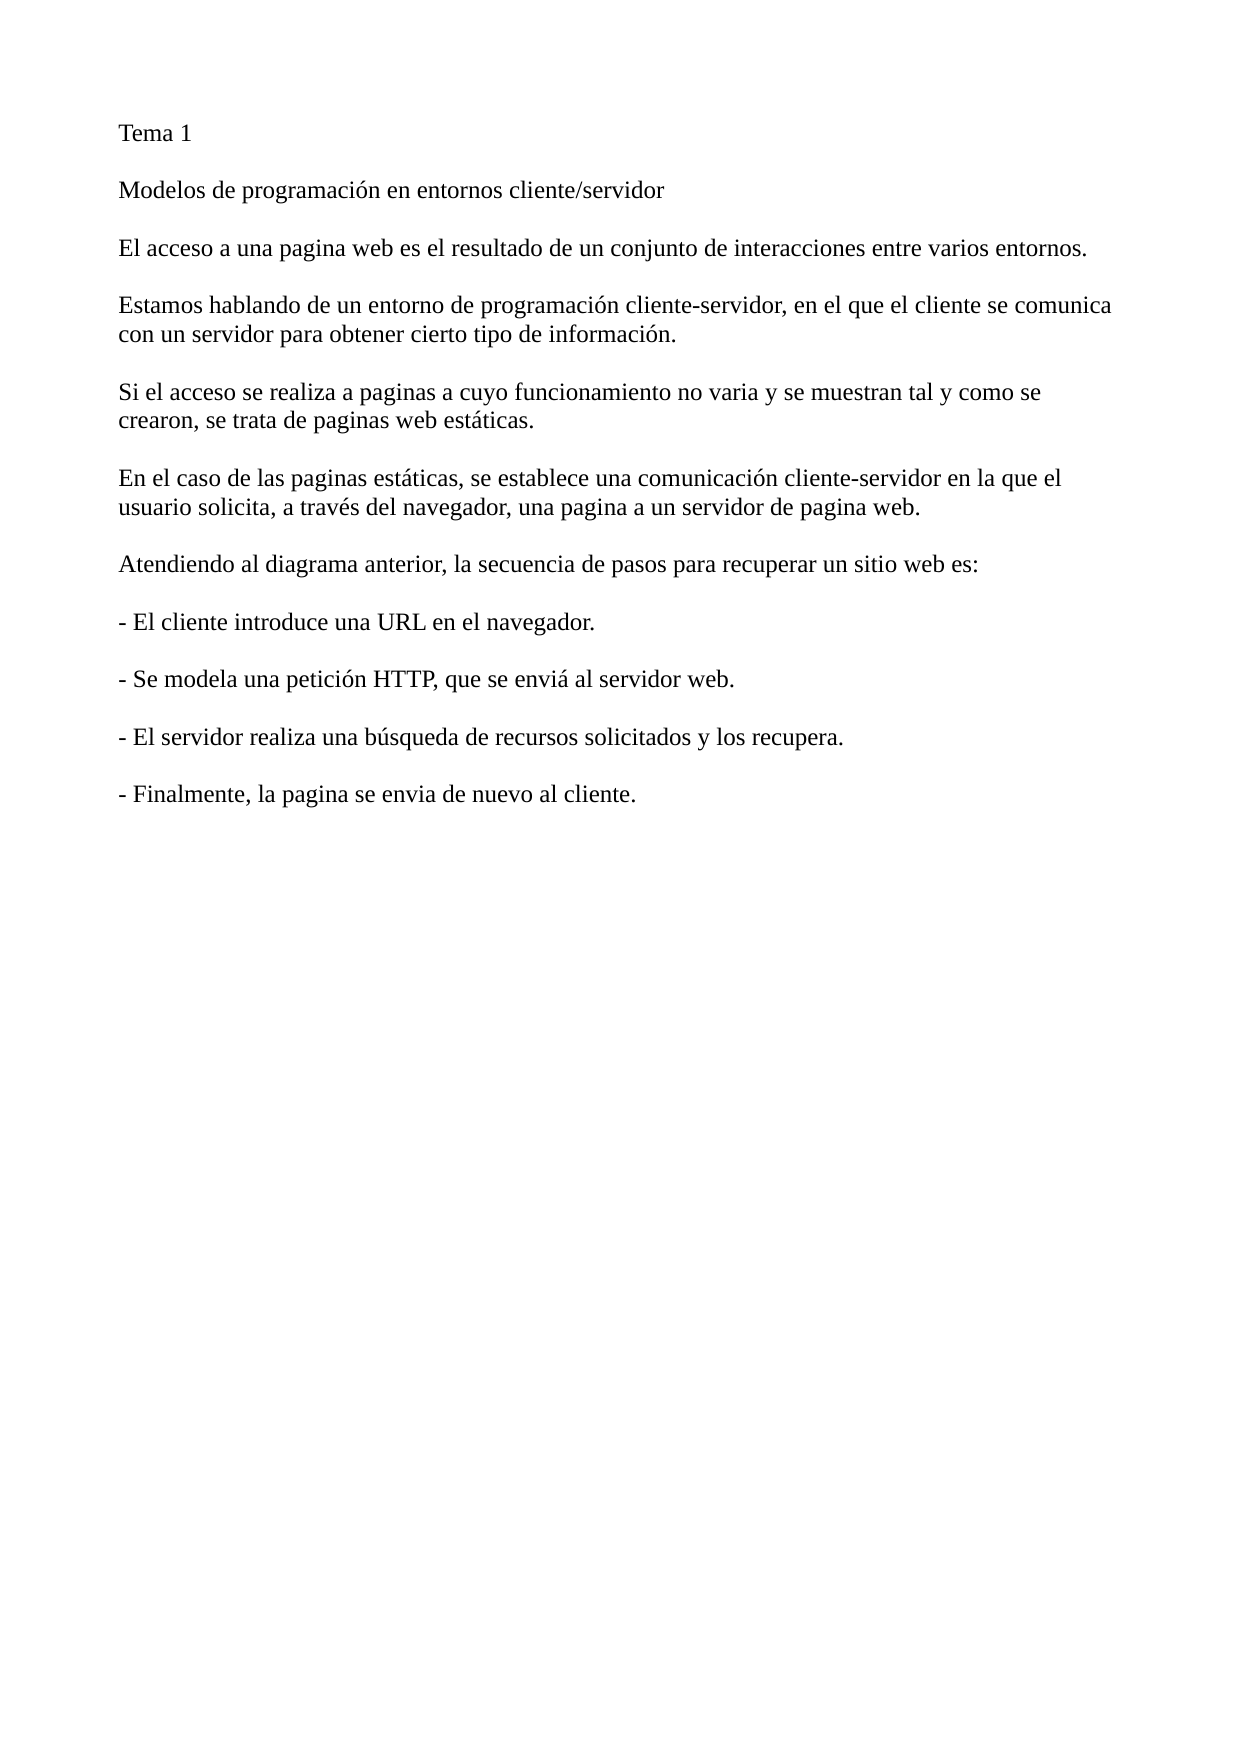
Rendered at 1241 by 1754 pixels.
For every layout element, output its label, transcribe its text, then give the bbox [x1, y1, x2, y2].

text Tema 1 [118, 118, 1122, 147]
text - El servidor realiza una búsqueda de recursos solicitados y los recupera. [118, 722, 1122, 751]
text Modelos de programación en entornos cliente/servidor [118, 176, 1122, 204]
text Atendiendo al diagrama anterior, la secuencia de pasos para recuperar un sitio web es: [118, 549, 1122, 578]
text El acceso a una pagina web es el resultado de un conjunto de interacciones entre varios entornos. [118, 233, 1122, 262]
text - El cliente introduce una URL en el navegador. [118, 607, 1122, 636]
text - Se modela una petición HTTP, que se enviá al servidor web. [118, 664, 1122, 693]
text Si el acceso se realiza a paginas a cuyo funcionamiento no varia y se muestran tal y como se crearon, se trata de paginas web estáticas. [118, 377, 1122, 434]
text - Finalmente, la pagina se envia de nuevo al cliente. [118, 779, 1122, 808]
text En el caso de las paginas estáticas, se establece una comunicación cliente-servidor en la que el usuario solicita, a través del navegador, una pagina a un servidor de pagina web. [118, 463, 1122, 521]
text Estamos hablando de un entorno de programación cliente-servidor, en el que el cliente se comunica con un servidor para obtener cierto tipo de información. [118, 291, 1122, 348]
